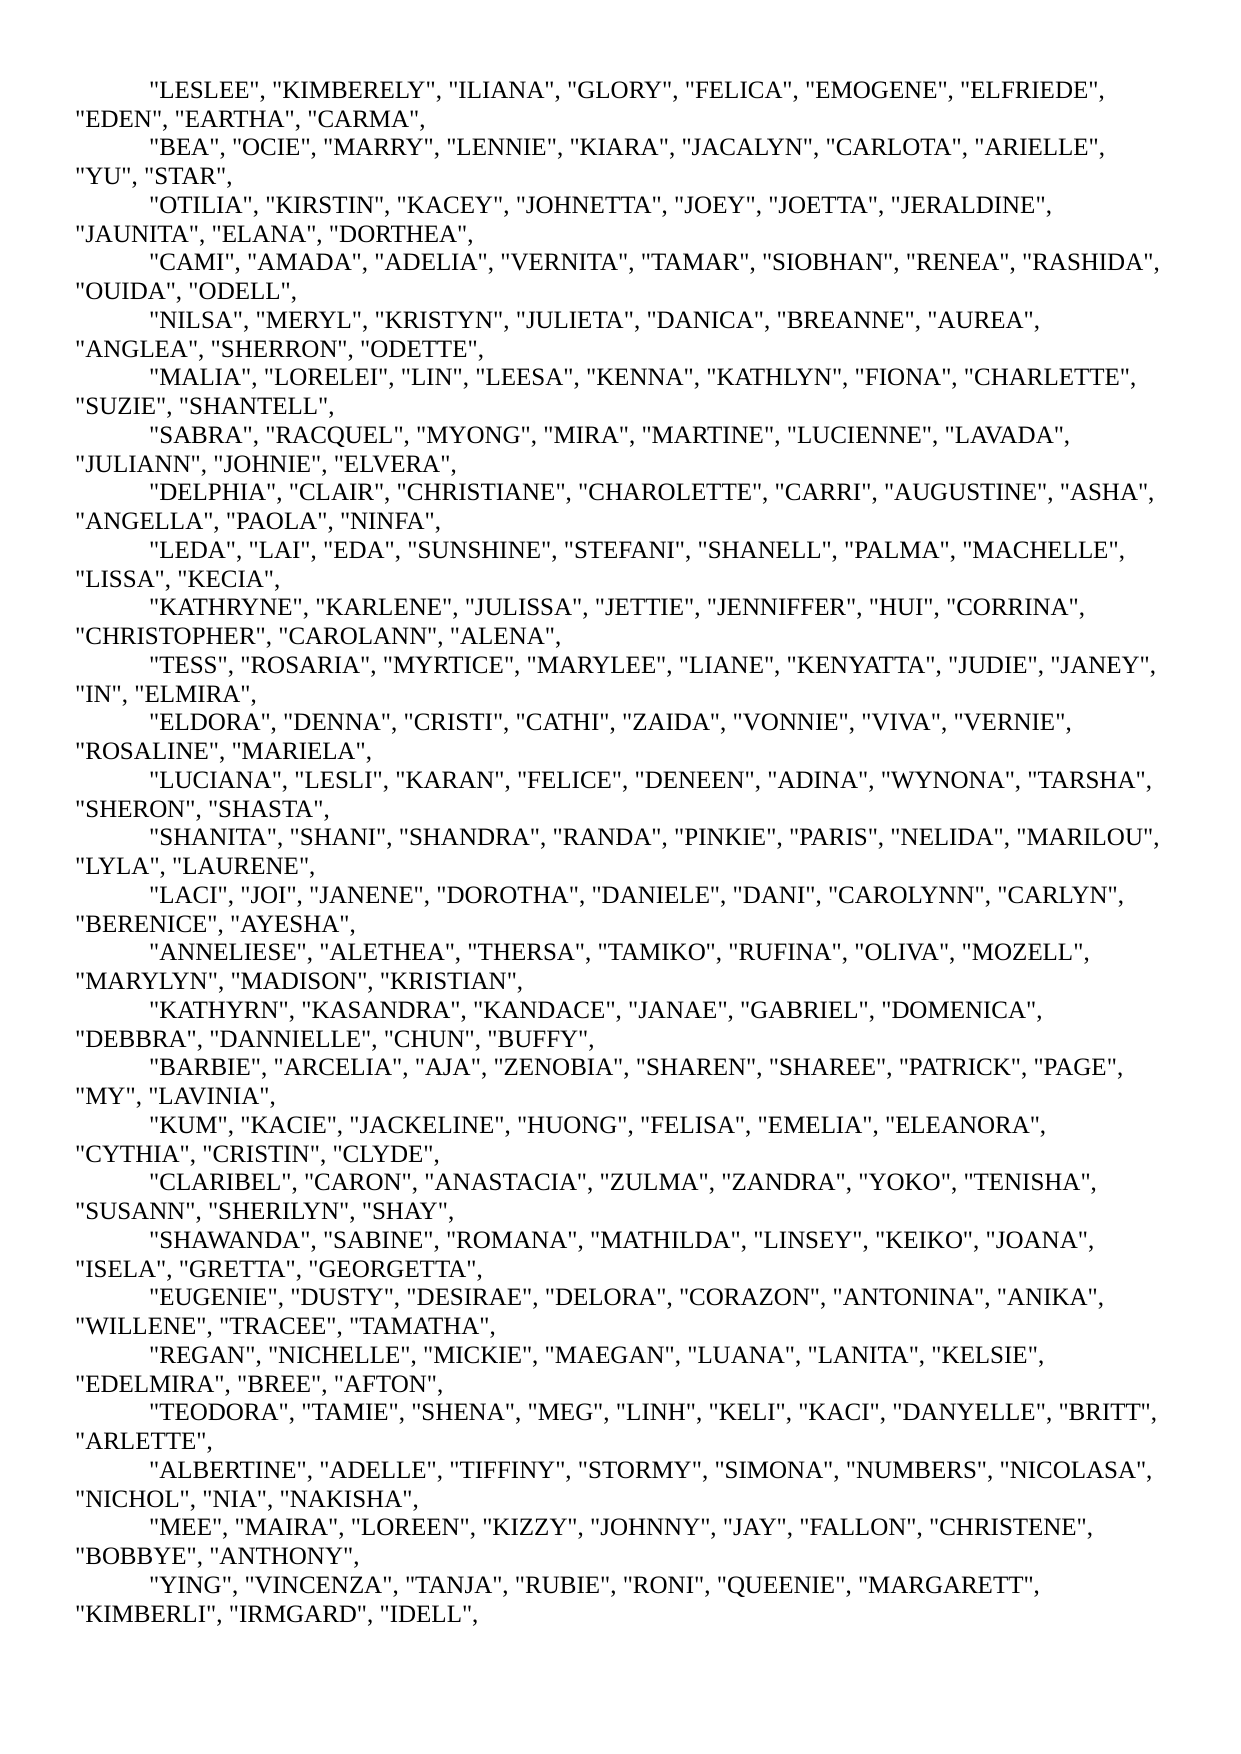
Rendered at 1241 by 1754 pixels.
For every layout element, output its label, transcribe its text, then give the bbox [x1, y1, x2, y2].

text "ELDORA", "DENNA", "CRISTI", "CATHI", "ZAIDA", "VONNIE", "VIVA", "VERNIE", "ROSALINE", "MARIELA", [75, 707, 1165, 765]
text "REGAN", "NICHELLE", "MICKIE", "MAEGAN", "LUANA", "LANITA", "KELSIE", "EDELMIRA", "BREE", "AFTON", [75, 1340, 1165, 1397]
text "DELPHIA", "CLAIR", "CHRISTIANE", "CHAROLETTE", "CARRI", "AUGUSTINE", "ASHA", "ANGELLA", "PAOLA", "NINFA", [75, 477, 1165, 535]
text "LUCIANA", "LESLI", "KARAN", "FELICE", "DENEEN", "ADINA", "WYNONA", "TARSHA", "SHERON", "SHASTA", [75, 765, 1165, 822]
text "SHAWANDA", "SABINE", "ROMANA", "MATHILDA", "LINSEY", "KEIKO", "JOANA", "ISELA", "GRETTA", "GEORGETTA", [75, 1225, 1165, 1282]
text "CAMI", "AMADA", "ADELIA", "VERNITA", "TAMAR", "SIOBHAN", "RENEA", "RASHIDA", "OUIDA", "ODELL", [75, 247, 1165, 305]
text "EUGENIE", "DUSTY", "DESIRAE", "DELORA", "CORAZON", "ANTONINA", "ANIKA", "WILLENE", "TRACEE", "TAMATHA", [75, 1282, 1165, 1340]
text "ANNELIESE", "ALETHEA", "THERSA", "TAMIKO", "RUFINA", "OLIVA", "MOZELL", "MARYLYN", "MADISON", "KRISTIAN", [75, 937, 1165, 995]
text "TEODORA", "TAMIE", "SHENA", "MEG", "LINH", "KELI", "KACI", "DANYELLE", "BRITT", "ARLETTE", [75, 1397, 1165, 1455]
text "NILSA", "MERYL", "KRISTYN", "JULIETA", "DANICA", "BREANNE", "AUREA", "ANGLEA", "SHERRON", "ODETTE", [75, 305, 1165, 362]
text "KUM", "KACIE", "JACKELINE", "HUONG", "FELISA", "EMELIA", "ELEANORA", "CYTHIA", "CRISTIN", "CLYDE", [75, 1110, 1165, 1167]
text "MALIA", "LORELEI", "LIN", "LEESA", "KENNA", "KATHLYN", "FIONA", "CHARLETTE", "SUZIE", "SHANTELL", [75, 362, 1165, 420]
text "BEA", "OCIE", "MARRY", "LENNIE", "KIARA", "JACALYN", "CARLOTA", "ARIELLE", "YU", "STAR", [75, 132, 1165, 190]
text "SABRA", "RACQUEL", "MYONG", "MIRA", "MARTINE", "LUCIENNE", "LAVADA", "JULIANN", "JOHNIE", "ELVERA", [75, 420, 1165, 477]
text "TESS", "ROSARIA", "MYRTICE", "MARYLEE", "LIANE", "KENYATTA", "JUDIE", "JANEY", "IN", "ELMIRA", [75, 650, 1165, 707]
text "MEE", "MAIRA", "LOREEN", "KIZZY", "JOHNNY", "JAY", "FALLON", "CHRISTENE", "BOBBYE", "ANTHONY", [75, 1512, 1165, 1570]
text "KATHRYNE", "KARLENE", "JULISSA", "JETTIE", "JENNIFFER", "HUI", "CORRINA", "CHRISTOPHER", "CAROLANN", "ALENA", [75, 592, 1165, 650]
text "LEDA", "LAI", "EDA", "SUNSHINE", "STEFANI", "SHANELL", "PALMA", "MACHELLE", "LISSA", "KECIA", [75, 535, 1165, 592]
text "YING", "VINCENZA", "TANJA", "RUBIE", "RONI", "QUEENIE", "MARGARETT", "KIMBERLI", "IRMGARD", "IDELL", [75, 1570, 1165, 1627]
text "OTILIA", "KIRSTIN", "KACEY", "JOHNETTA", "JOEY", "JOETTA", "JERALDINE", "JAUNITA", "ELANA", "DORTHEA", [75, 190, 1165, 247]
text "BARBIE", "ARCELIA", "AJA", "ZENOBIA", "SHAREN", "SHAREE", "PATRICK", "PAGE", "MY", "LAVINIA", [75, 1052, 1165, 1110]
text "LACI", "JOI", "JANENE", "DOROTHA", "DANIELE", "DANI", "CAROLYNN", "CARLYN", "BERENICE", "AYESHA", [75, 880, 1165, 937]
text "SHANITA", "SHANI", "SHANDRA", "RANDA", "PINKIE", "PARIS", "NELIDA", "MARILOU", "LYLA", "LAURENE", [75, 822, 1165, 880]
text "KATHYRN", "KASANDRA", "KANDACE", "JANAE", "GABRIEL", "DOMENICA", "DEBBRA", "DANNIELLE", "CHUN", "BUFFY", [75, 995, 1165, 1052]
text "CLARIBEL", "CARON", "ANASTACIA", "ZULMA", "ZANDRA", "YOKO", "TENISHA", "SUSANN", "SHERILYN", "SHAY", [75, 1167, 1165, 1225]
text "LESLEE", "KIMBERELY", "ILIANA", "GLORY", "FELICA", "EMOGENE", "ELFRIEDE", "EDEN", "EARTHA", "CARMA", [75, 75, 1165, 132]
text "ALBERTINE", "ADELLE", "TIFFINY", "STORMY", "SIMONA", "NUMBERS", "NICOLASA", "NICHOL", "NIA", "NAKISHA", [75, 1455, 1165, 1512]
